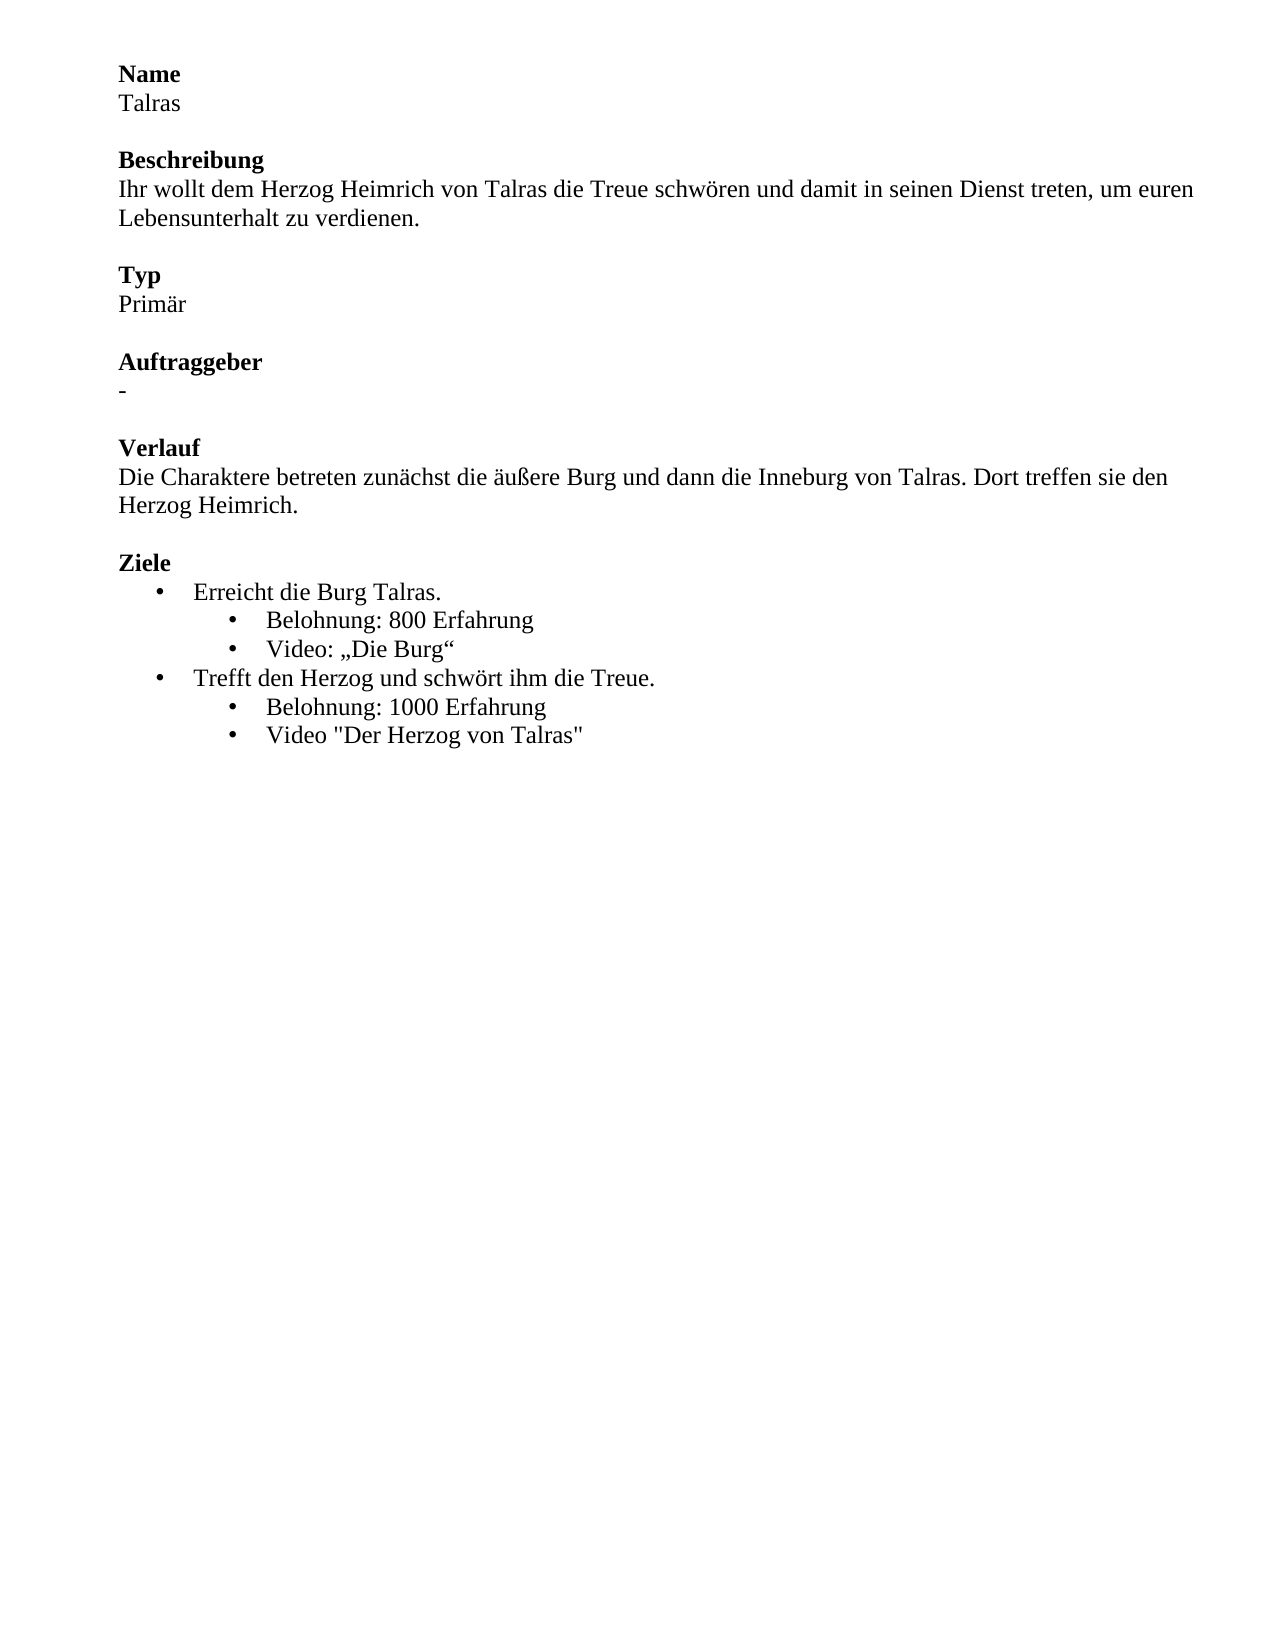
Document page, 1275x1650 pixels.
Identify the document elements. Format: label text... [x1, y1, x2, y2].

text Ziele [118, 548, 1216, 577]
list Video: „Die Burg“ [228, 634, 1216, 663]
text Auftraggeber [118, 347, 1216, 375]
list Belohnung: 1000 Erfahrung [228, 692, 1216, 720]
text Name [118, 59, 1216, 88]
text Ihr wollt dem Herzog Heimrich von Talras die Treue schwören und damit in seinen Dienst treten, um euren Lebensunterhalt zu verdienen. [118, 174, 1216, 232]
list Video "Der Herzog von Talras" [228, 720, 1216, 749]
list Trefft den Herzog und schwört ihm die Treue. [156, 663, 1216, 692]
text Die Charaktere betreten zunächst die äußere Burg und dann die Inneburg von Talras. Dort treffen sie den Herzog Heimrich. [118, 462, 1216, 519]
text Primär [118, 289, 1216, 318]
text Beschreibung [118, 145, 1216, 174]
text Verlauf [118, 433, 1216, 462]
text Talras [118, 88, 1216, 117]
text Typ [118, 260, 1216, 289]
list Belohnung: 800 Erfahrung [228, 605, 1216, 634]
text - [118, 375, 1216, 404]
list Erreicht die Burg Talras. [156, 577, 1216, 605]
